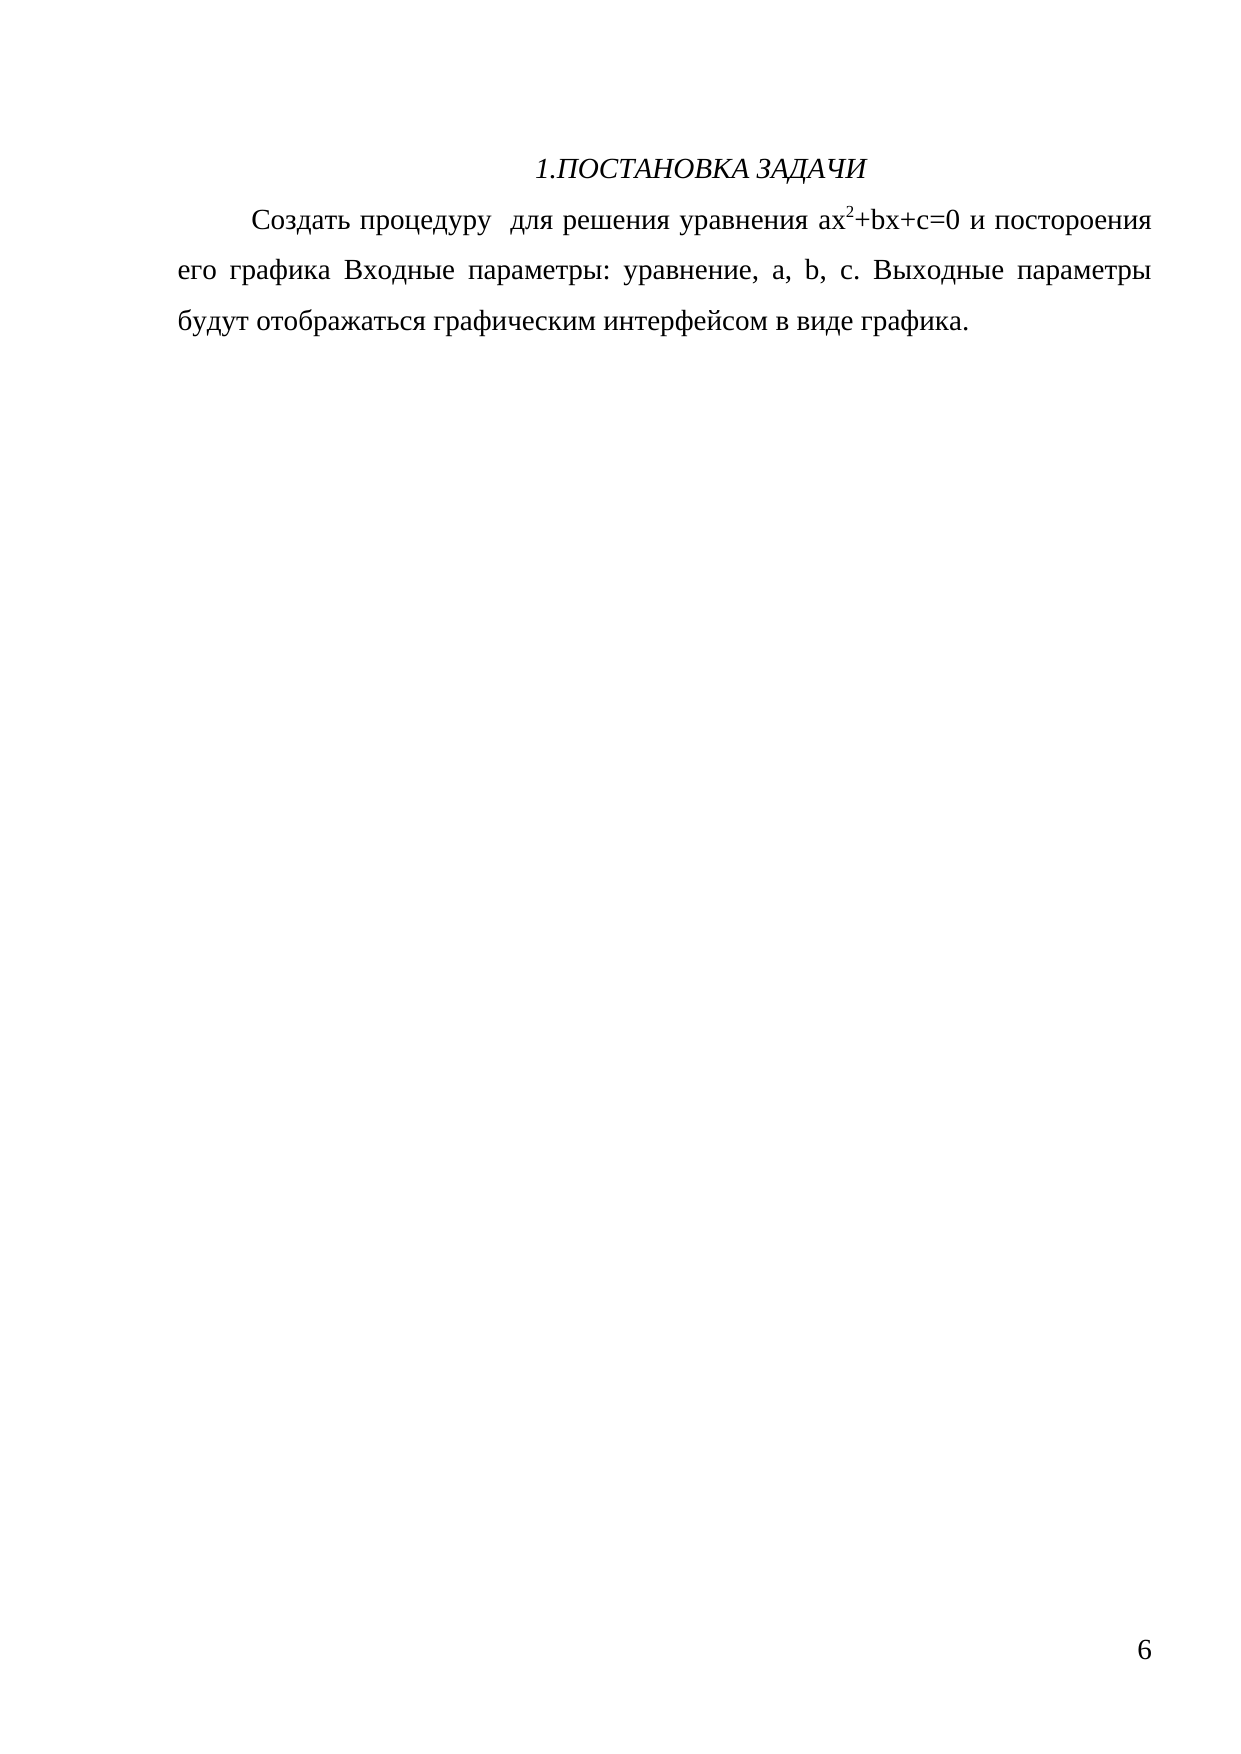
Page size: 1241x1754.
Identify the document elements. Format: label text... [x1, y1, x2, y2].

text Создать процедуру для решения уравнения ax2+bx+c=0 и постороения его графика Входные параметры: уравнение, а, b, с. Выходные параметры будут отображаться графическим интерфейсом в виде графика. [177, 202, 1152, 336]
subtitle 1.ПОСТАНОВКА ЗАДАЧИ [177, 152, 1152, 185]
